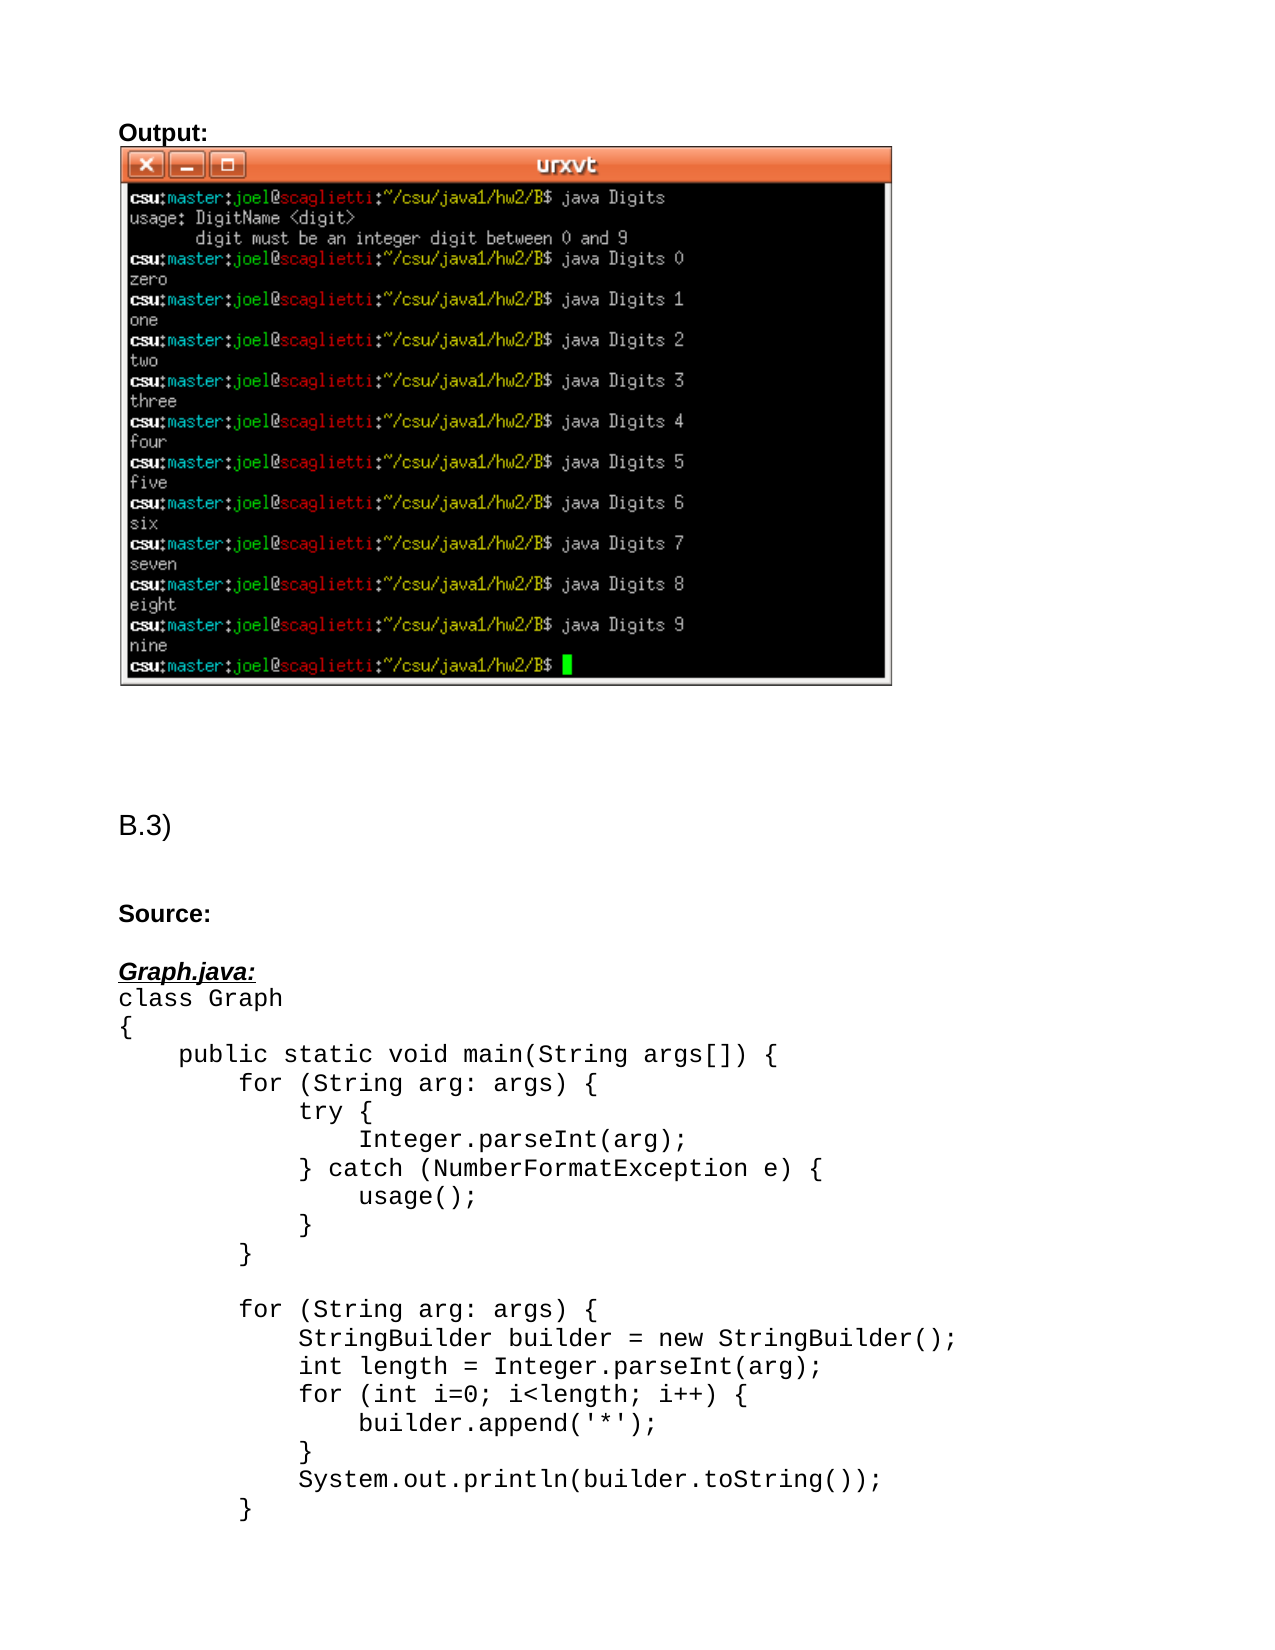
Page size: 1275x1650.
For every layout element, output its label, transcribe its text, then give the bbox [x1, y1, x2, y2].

text usage(); [118, 1184, 1157, 1212]
text } [118, 1212, 1157, 1240]
text for (int i=0; i<length; i++) { [118, 1382, 1157, 1410]
text B.3) [118, 808, 1157, 842]
text try { [118, 1099, 1157, 1127]
text } [118, 1439, 1157, 1467]
text } [118, 1240, 1157, 1269]
text for (String arg: args) { [118, 1297, 1157, 1325]
text System.out.println(builder.toString()); [118, 1467, 1157, 1495]
picture [120, 146, 893, 686]
text builder.append('*'); [118, 1410, 1157, 1439]
text Source: [118, 899, 1157, 928]
text { [118, 1014, 1157, 1042]
text public static void main(String args[]) { [118, 1042, 1157, 1070]
text class Graph [118, 985, 1157, 1014]
text } catch (NumberFormatException e) { [118, 1155, 1157, 1184]
text } [118, 1495, 1157, 1524]
text int length = Integer.parseInt(arg); [118, 1354, 1157, 1382]
text for (String arg: args) { [118, 1070, 1157, 1099]
text StringBuilder builder = new StringBuilder(); [118, 1325, 1157, 1354]
text Graph.java: [118, 957, 1157, 985]
text Integer.parseInt(arg); [118, 1127, 1157, 1155]
text Output: [118, 118, 1157, 147]
